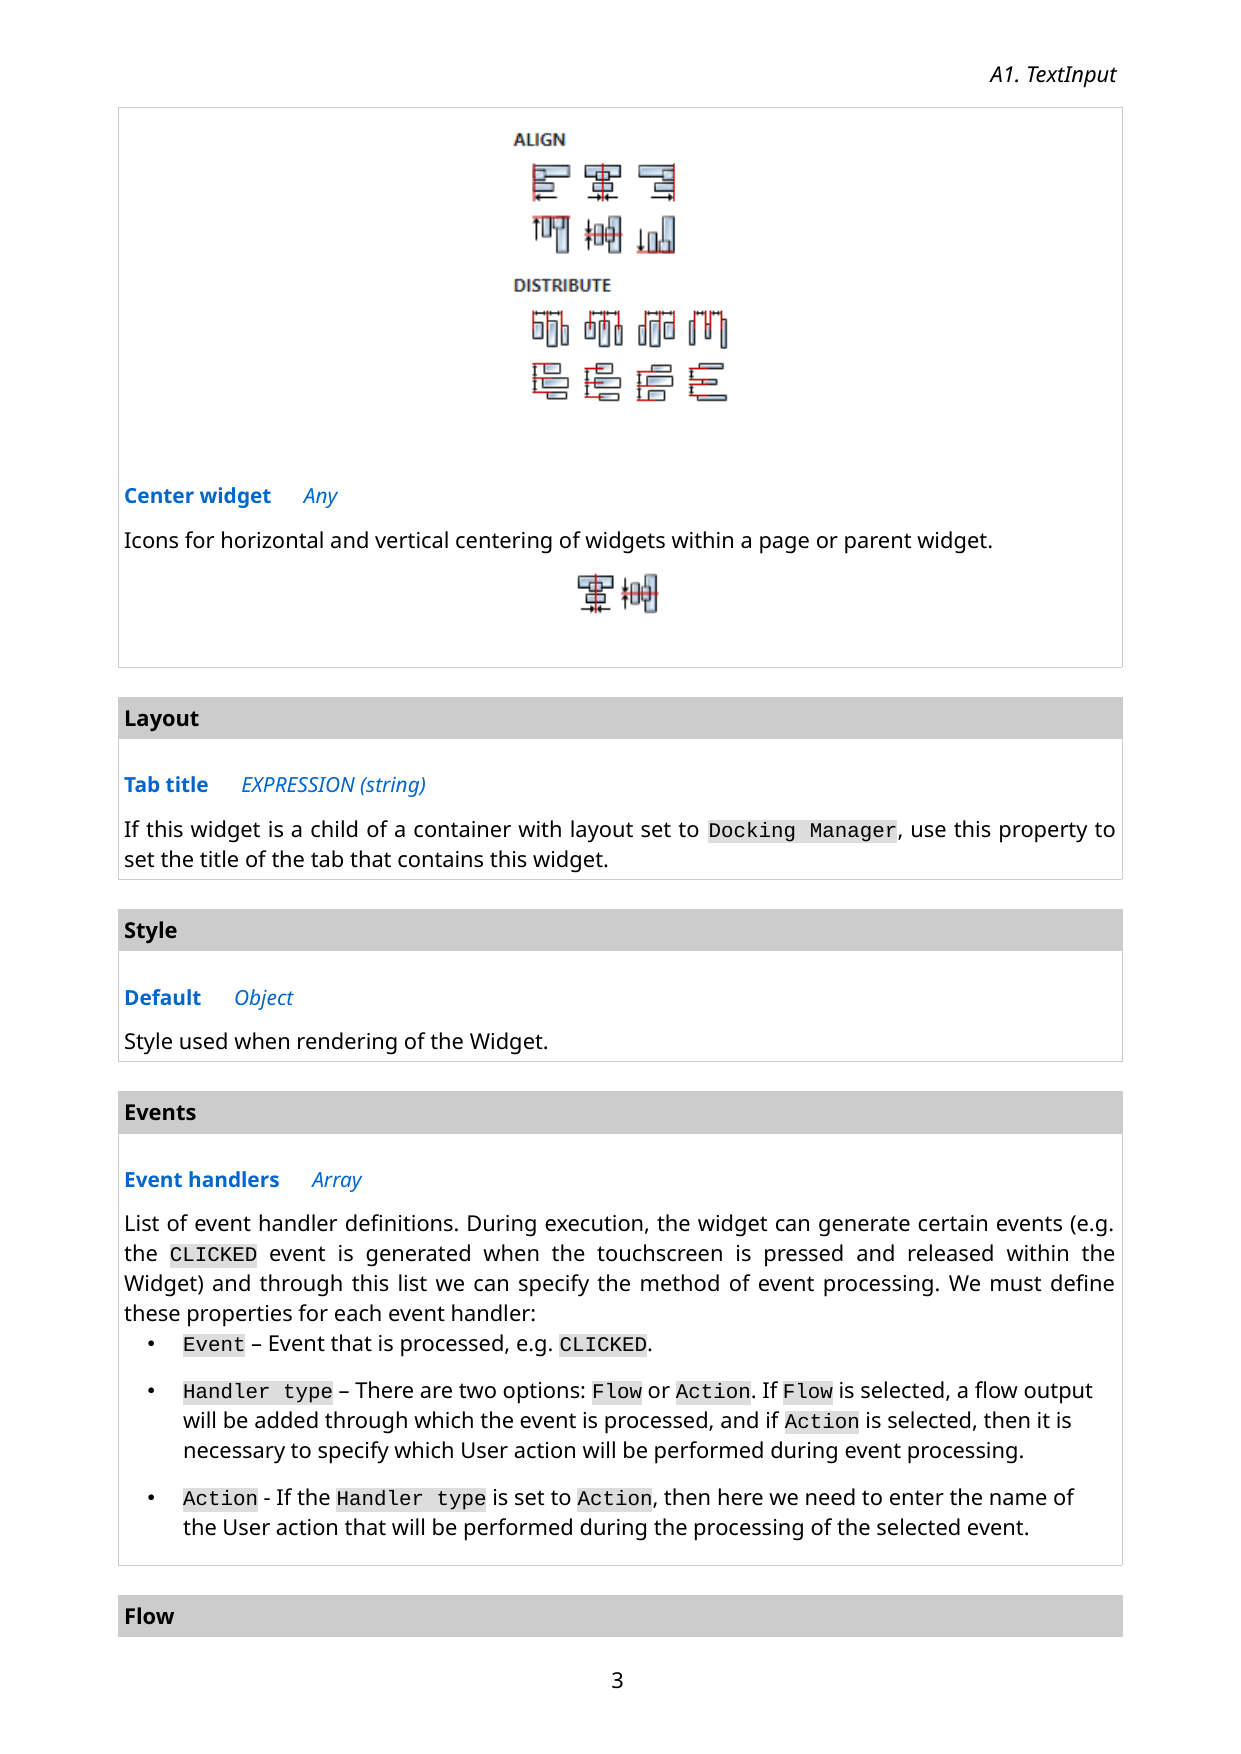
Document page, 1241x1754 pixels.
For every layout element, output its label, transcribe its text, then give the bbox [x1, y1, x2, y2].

picture [572, 566, 668, 620]
table_cell Tab title EXPRESSION (string) If this widget is a child of a container with layout set to Docking Manager, use this property to set the title of the tab that contains this widget. [119, 739, 1122, 879]
table_header Flow [119, 1596, 1122, 1636]
table_cell Event handlers Array List of event handler definitions. During execution, the widget can generate certain events (e.g. the CLICKED event is generated when the touchscreen is pressed and released within the Widget) and through this list we can specify the method of event processing. We must define these properties for each event handler: Event – Event that is processed, e.g. CLICKED. Handler type – There are two options: Flow or Action. If Flow is selected, a flow output will be added through which the event is processed, and if Action is selected, then it is necessary to specify which User action will be performed during event processing. Action - If the Handler type is set to Action, then here we need to enter the name of the User action that will be performed during the processing of the selected event. [119, 1134, 1122, 1565]
table_header Layout [119, 698, 1122, 738]
table_cell [119, 108, 1122, 413]
table_header Style [119, 910, 1122, 950]
table_header Events [119, 1092, 1122, 1133]
table_cell Default Object Style used when rendering of the Widget. [119, 951, 1122, 1061]
picture [490, 124, 750, 414]
table_cell Center widget Any Icons for horizontal and vertical centering of widgets within a page or parent widget. [119, 414, 1122, 619]
